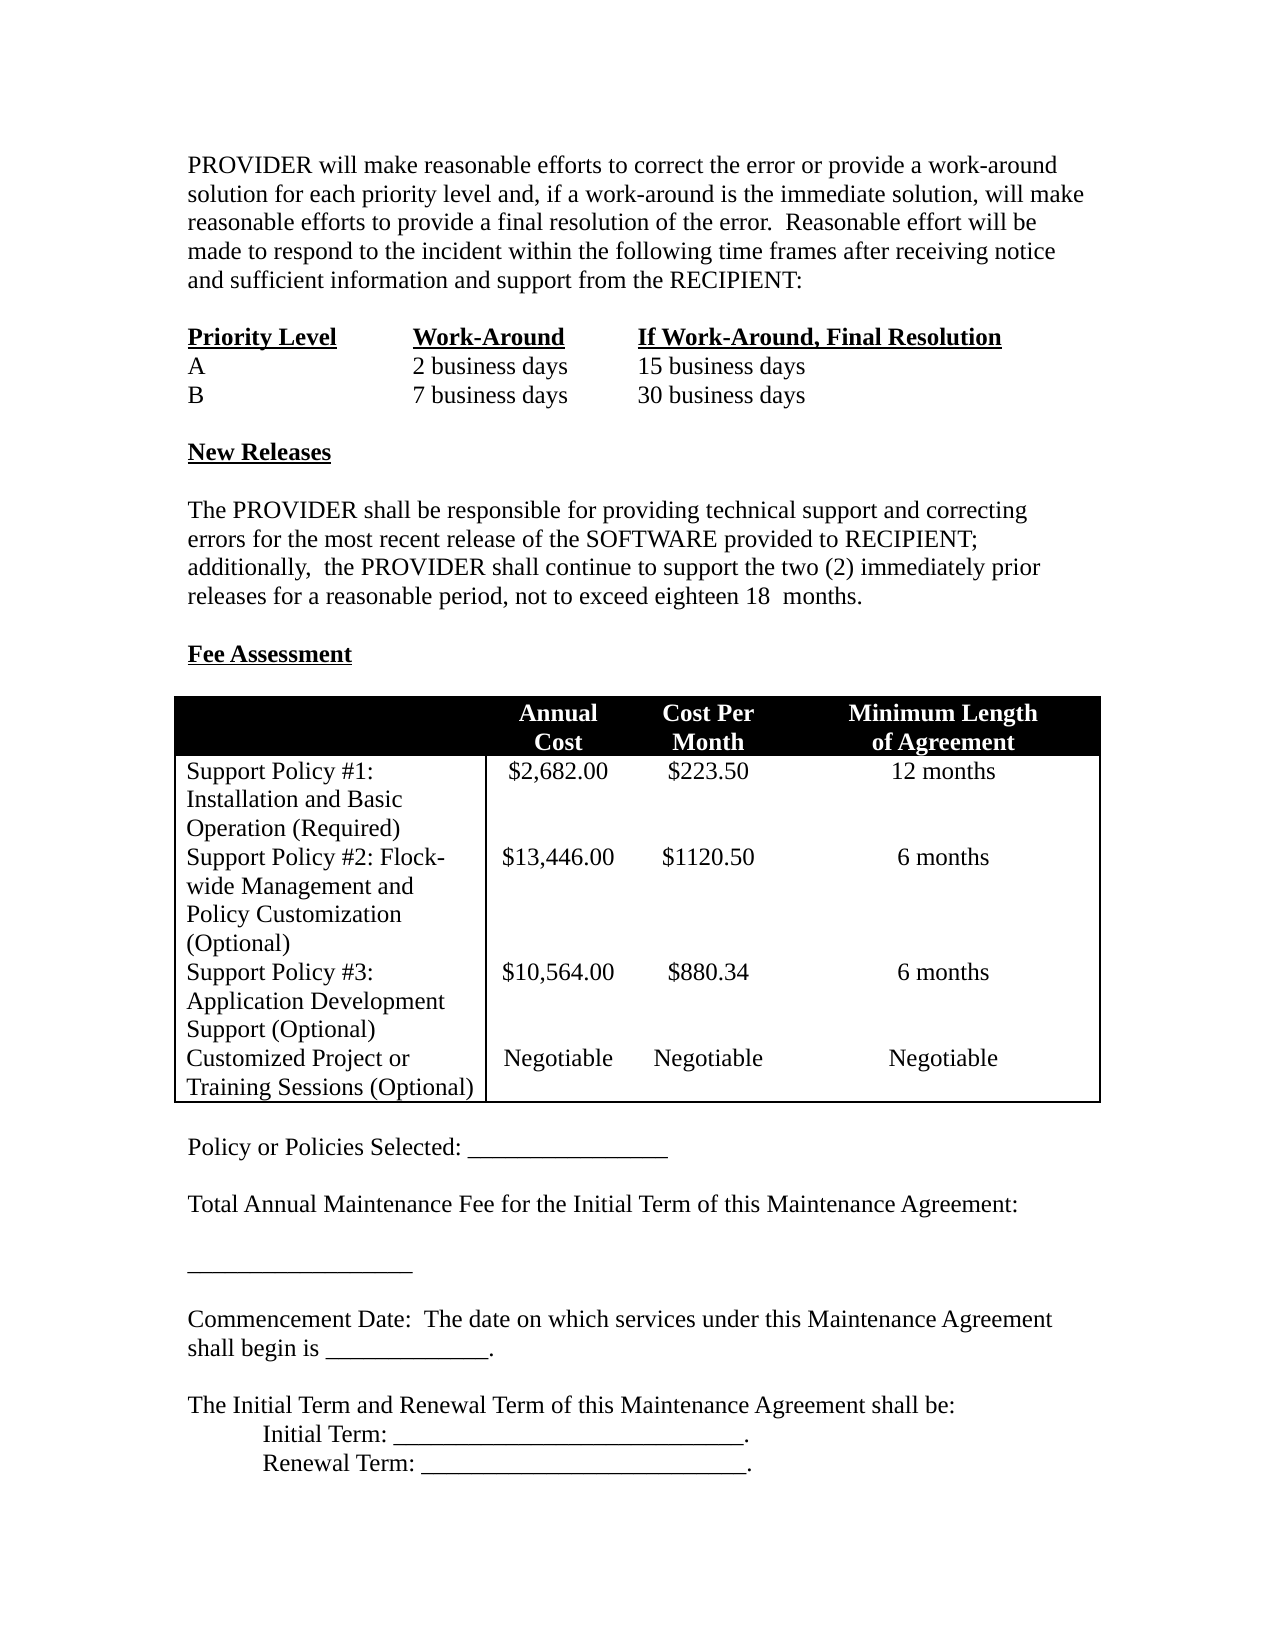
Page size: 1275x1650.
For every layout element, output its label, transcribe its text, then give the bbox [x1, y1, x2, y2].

text Total Annual Maintenance Fee for the Initial Term of this Maintenance Agreement: [187, 1189, 1087, 1218]
table_cell $880.34 [630, 957, 786, 1043]
table_header Cost Per Month [630, 698, 786, 756]
text Policy or Policies Selected: ________________ [187, 1132, 1087, 1160]
text The PROVIDER shall be responsible for providing technical support and correcting errors for the most recent release of the SOFTWARE provided to RECIPIENT; additionally, the PROVIDER shall continue to support the two (2) immediately prior releases for a reasonable period, not to exceed eighteen 18 months. [187, 495, 1087, 610]
table_header Annual Cost [486, 698, 630, 756]
text Commencement Date: The date on which services under this Maintenance Agreement shall begin is _____________. [187, 1304, 1087, 1362]
table_cell 6 months [786, 957, 1099, 1043]
table_header [176, 698, 486, 756]
text The Initial Term and Renewal Term of this Maintenance Agreement shall be: [187, 1390, 1087, 1419]
text Initial Term: ____________________________. [187, 1419, 1087, 1448]
text B 7 business days 30 business days [187, 380, 1087, 409]
table_cell Support Policy #1: Installation and Basic Operation (Required) [176, 756, 485, 842]
table_cell $223.50 [630, 756, 786, 842]
table_cell Negotiable [786, 1043, 1099, 1101]
text Renewal Term: __________________________. [187, 1448, 1087, 1477]
text Priority Level Work-Around If Work-Around, Final Resolution [187, 322, 1087, 351]
table_cell Negotiable [487, 1043, 630, 1101]
table_cell $10,564.00 [487, 957, 630, 1043]
table_header Minimum Length of Agreement [786, 698, 1099, 756]
subtitle Fee Assessment [187, 639, 1087, 667]
table_cell Support Policy #2: Flock-wide Management and Policy Customization (Optional) [176, 842, 485, 957]
table_cell $1120.50 [630, 842, 786, 957]
table_cell 6 months [786, 842, 1099, 957]
table_cell $13,446.00 [487, 842, 630, 957]
text __________________ [187, 1247, 1087, 1275]
table_cell 12 months [786, 756, 1099, 842]
text A 2 business days 15 business days [187, 351, 1087, 380]
table_cell Support Policy #3: Application Development Support (Optional) [176, 957, 485, 1043]
text New Releases [187, 437, 1087, 466]
table_cell Customized Project or Training Sessions (Optional) [176, 1043, 485, 1101]
text PROVIDER will make reasonable efforts to correct the error or provide a work-around solution for each priority level and, if a work-around is the immediate solution, will make reasonable efforts to provide a final resolution of the error. Reasonable effort will be made to respond to the incident within the following time frames after receiving notice and sufficient information and support from the RECIPIENT: [187, 150, 1087, 294]
table_cell Negotiable [630, 1043, 786, 1101]
table_cell $2,682.00 [487, 756, 630, 842]
